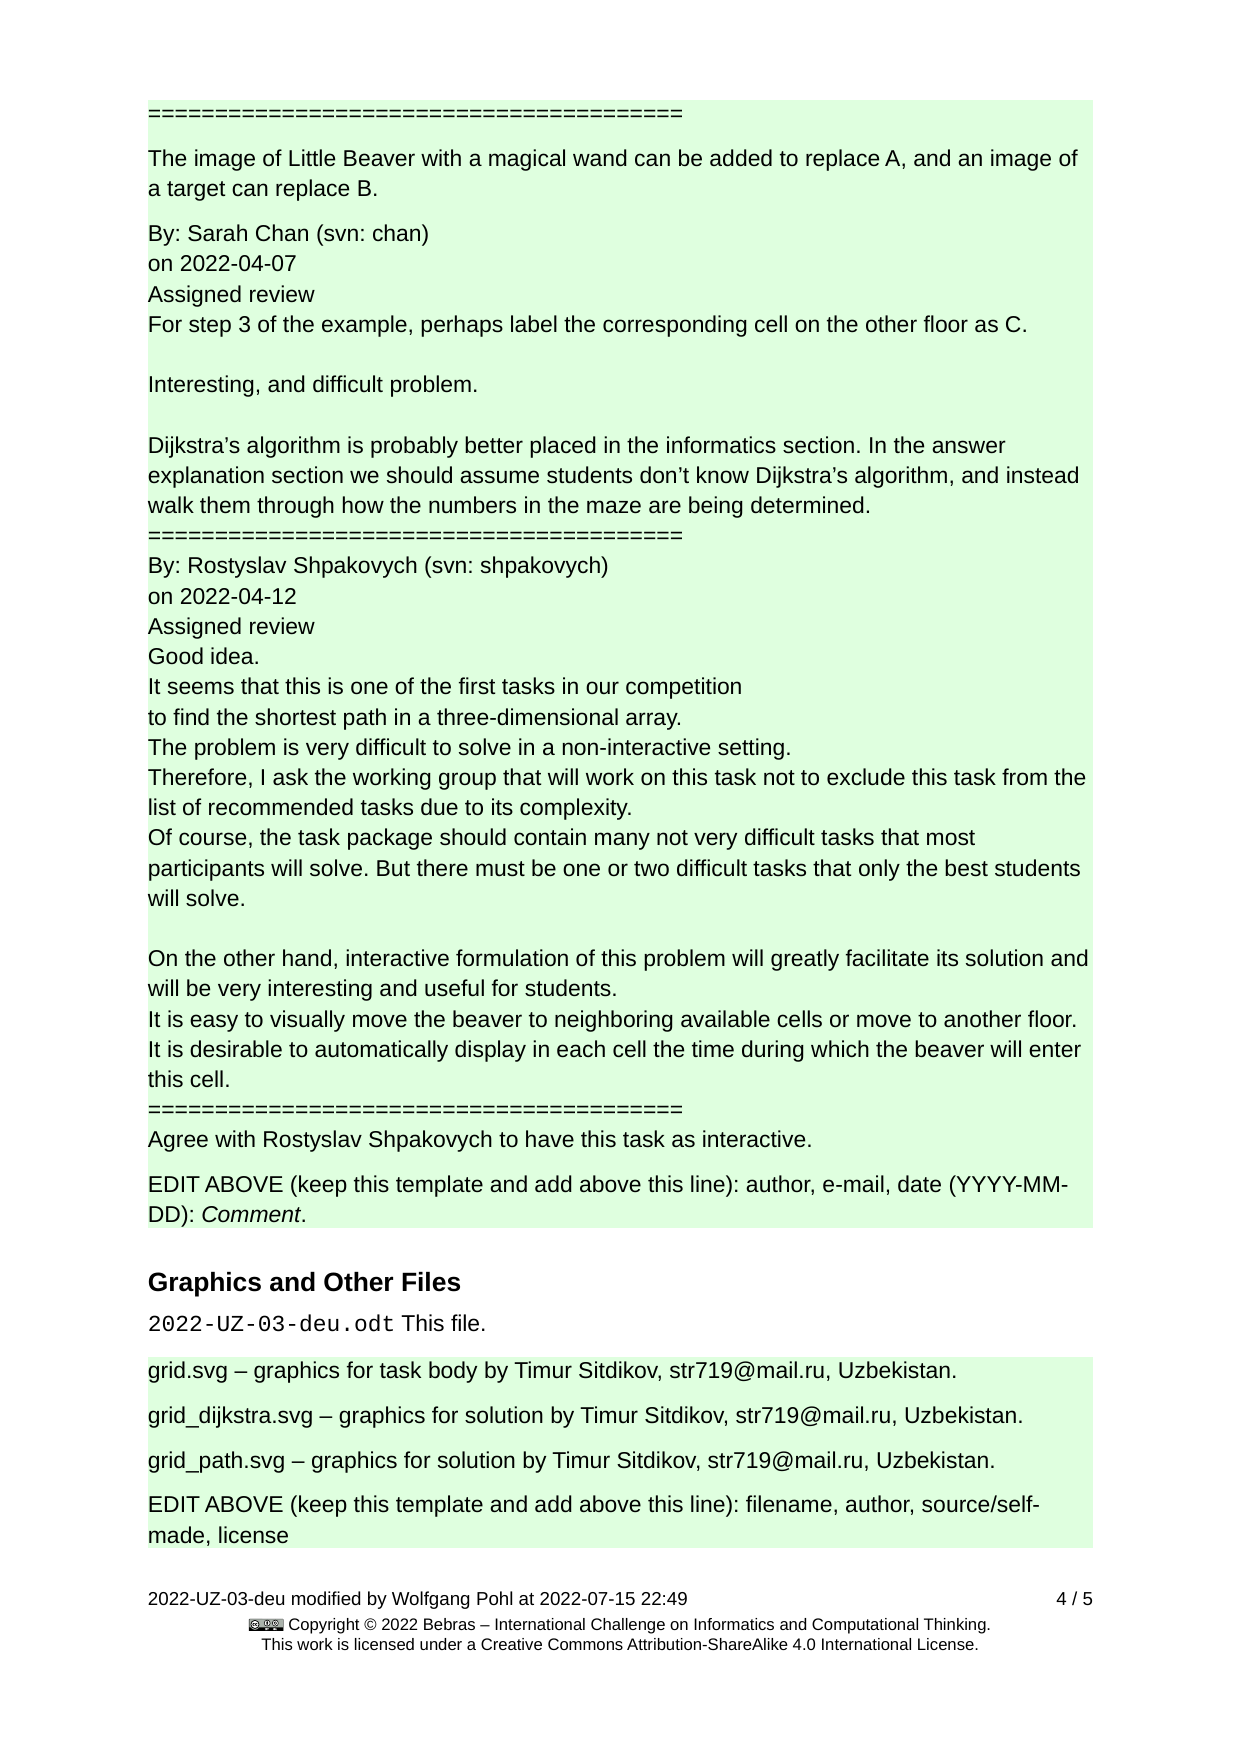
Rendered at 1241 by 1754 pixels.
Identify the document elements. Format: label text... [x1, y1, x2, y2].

text ======================================== [148, 100, 1093, 127]
text EDIT ABOVE (keep this template and add above this line): author, e-mail, date (YYYY-MM-DD): Comment. [148, 1171, 1093, 1228]
text By: Sarah Chan (svn: chan) on 2022-04-07 Assigned review For step 3 of the example, perhaps label the corresponding cell on the other floor as C. Interesting, and difficult problem. Dijkstra’s algorithm is probably better placed in the informatics section. In the answer explanation section we should assume students don’t know Dijkstra’s algorithm, and instead walk them through how the numbers in the maze are being determined. ======================================== By: Rostyslav Shpakovych (svn: shpakovych) on 2022-04-12 Assigned review Good idea. It seems that this is one of the first tasks in our competition to find the shortest path in a three-dimensional array. The problem is very difficult to solve in a non-interactive setting. Therefore, I ask the working group that will work on this task not to exclude this task from the list of recommended tasks due to its complexity. Of course, the task package should contain many not very difficult tasks that most participants will solve. But there must be one or two difficult tasks that only the best students will solve. On the other hand, interactive formulation of this problem will greatly facilitate its solution and will be very interesting and useful for students. It is easy to visually move the beaver to neighboring available cells or move to another floor. It is desirable to automatically display in each cell the time during which the beaver will enter this cell. ======================================== Agree with Rostyslav Shpakovych to have this task as interactive. [148, 220, 1093, 1153]
text grid_path.svg – graphics for solution by Timur Sitdikov, str719@mail.ru, Uzbekistan. [148, 1447, 1093, 1473]
text grid_dijkstra.svg – graphics for solution by Timur Sitdikov, str719@mail.ru, Uzbekistan. [148, 1402, 1093, 1428]
text 2022-UZ-03-deu.odt This file. [148, 1310, 1093, 1338]
subtitle Graphics and Other Files [148, 1267, 1093, 1297]
text EDIT ABOVE (keep this template and add above this line): filename, author, source/self-made, license [148, 1491, 1093, 1548]
text grid.svg – graphics for task body by Timur Sitdikov, str719@mail.ru, Uzbekistan. [148, 1357, 1093, 1383]
text The image of Little Beaver with a magical wand can be added to replace A, and an image of a target can replace B. [148, 145, 1093, 202]
